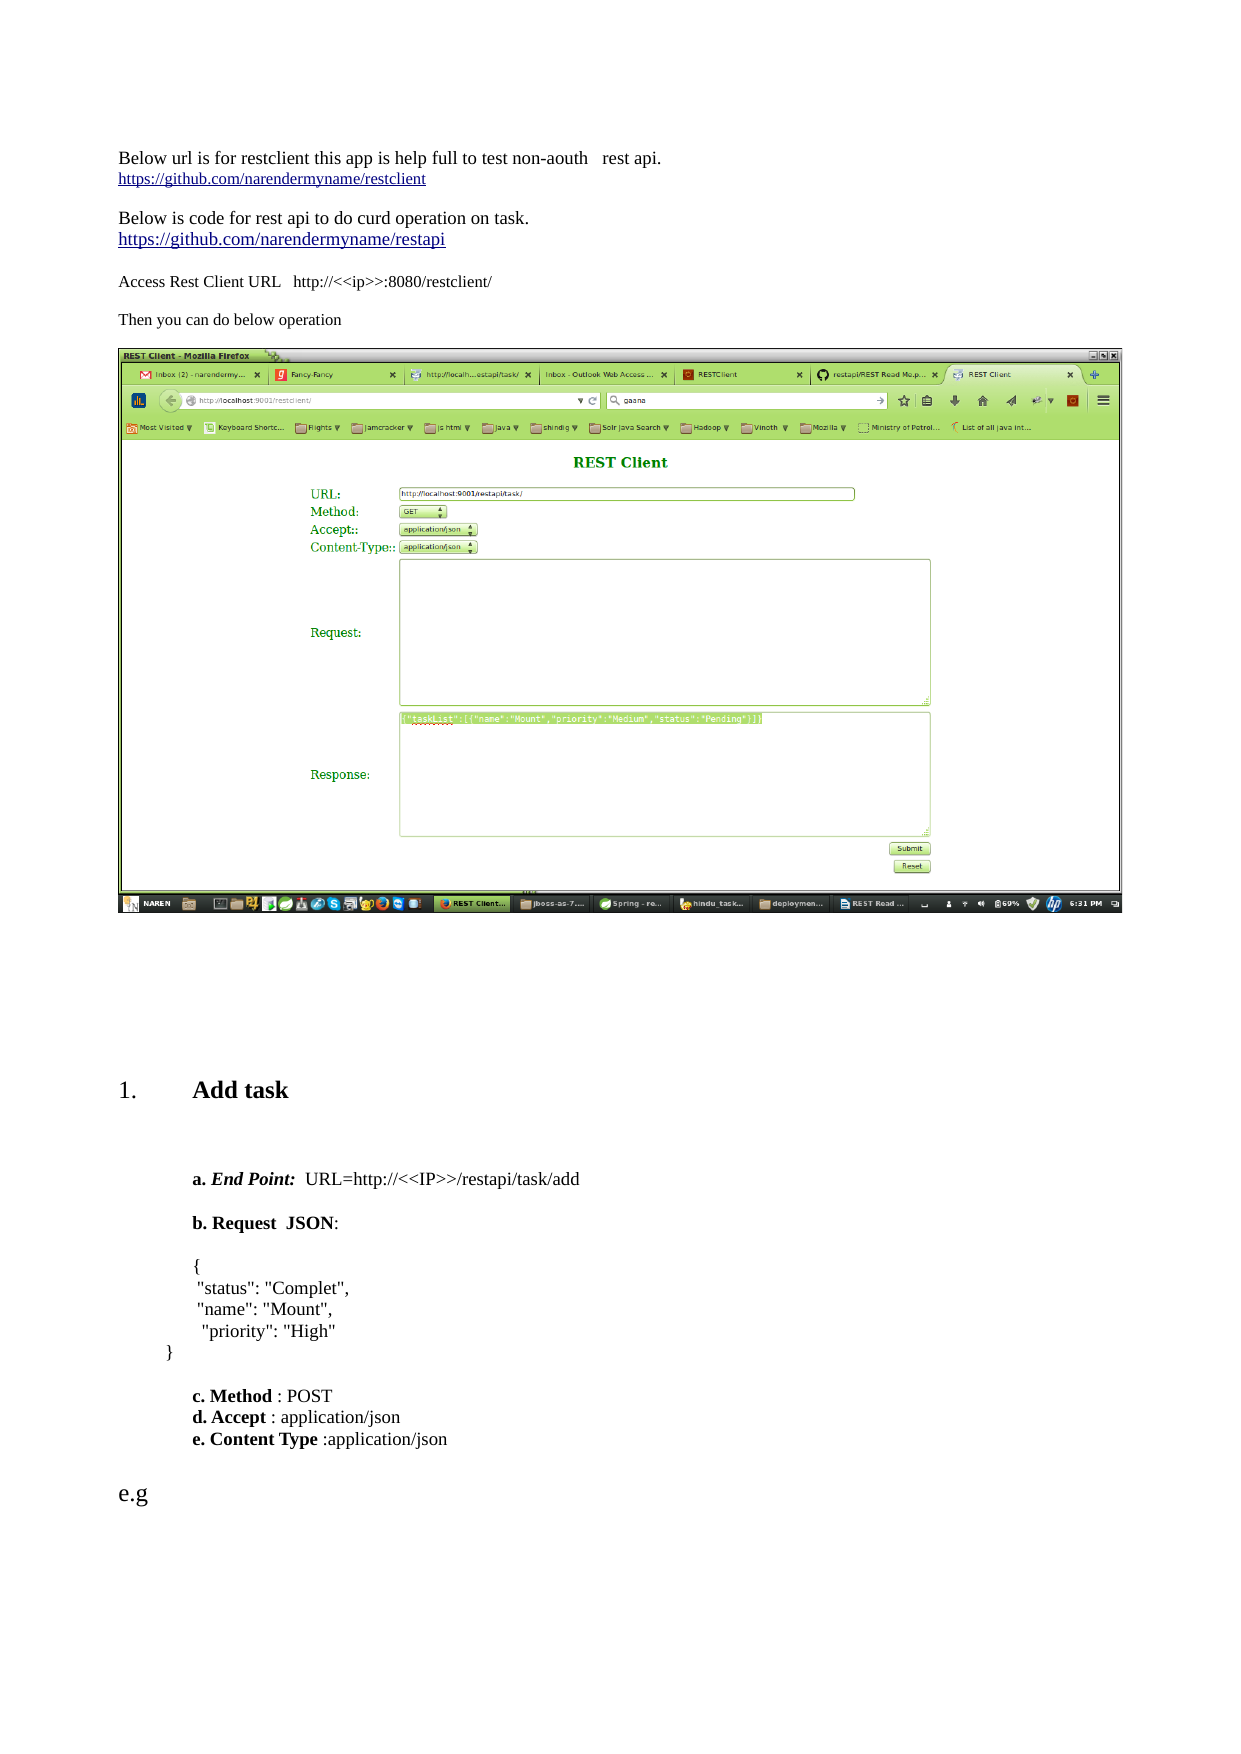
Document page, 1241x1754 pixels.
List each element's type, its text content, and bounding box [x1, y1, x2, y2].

text Below url is for restclient this app is help full to test non-aouth rest api. [118, 147, 1122, 168]
text "priority": "High" [118, 1320, 1122, 1341]
text { [118, 1255, 1122, 1277]
text Access Rest Client URL http://<<ip>>:8080/restclient/ [118, 271, 1122, 291]
text a. End Point: URL=http://<<IP>>/restapi/task/add [118, 1162, 1122, 1190]
text } [118, 1341, 1122, 1363]
text b. Request JSON: [118, 1212, 1122, 1233]
text "status": "Complet", [118, 1277, 1122, 1298]
text https://github.com/narendermyname/restclient [118, 168, 1122, 188]
text e.g [118, 1478, 1122, 1507]
text c. Method : POST [118, 1384, 1122, 1406]
picture [118, 348, 1123, 913]
text Then you can do below operation [118, 310, 1122, 329]
text e. Content Type :application/json [118, 1428, 1122, 1449]
text "name": "Mount", [118, 1298, 1122, 1320]
text Below is code for rest api to do curd operation on task. [118, 207, 1122, 228]
text 1. Add task [118, 1075, 1122, 1104]
text d. Accept : application/json [118, 1406, 1122, 1428]
text https://github.com/narendermyname/restapi [118, 228, 1122, 250]
